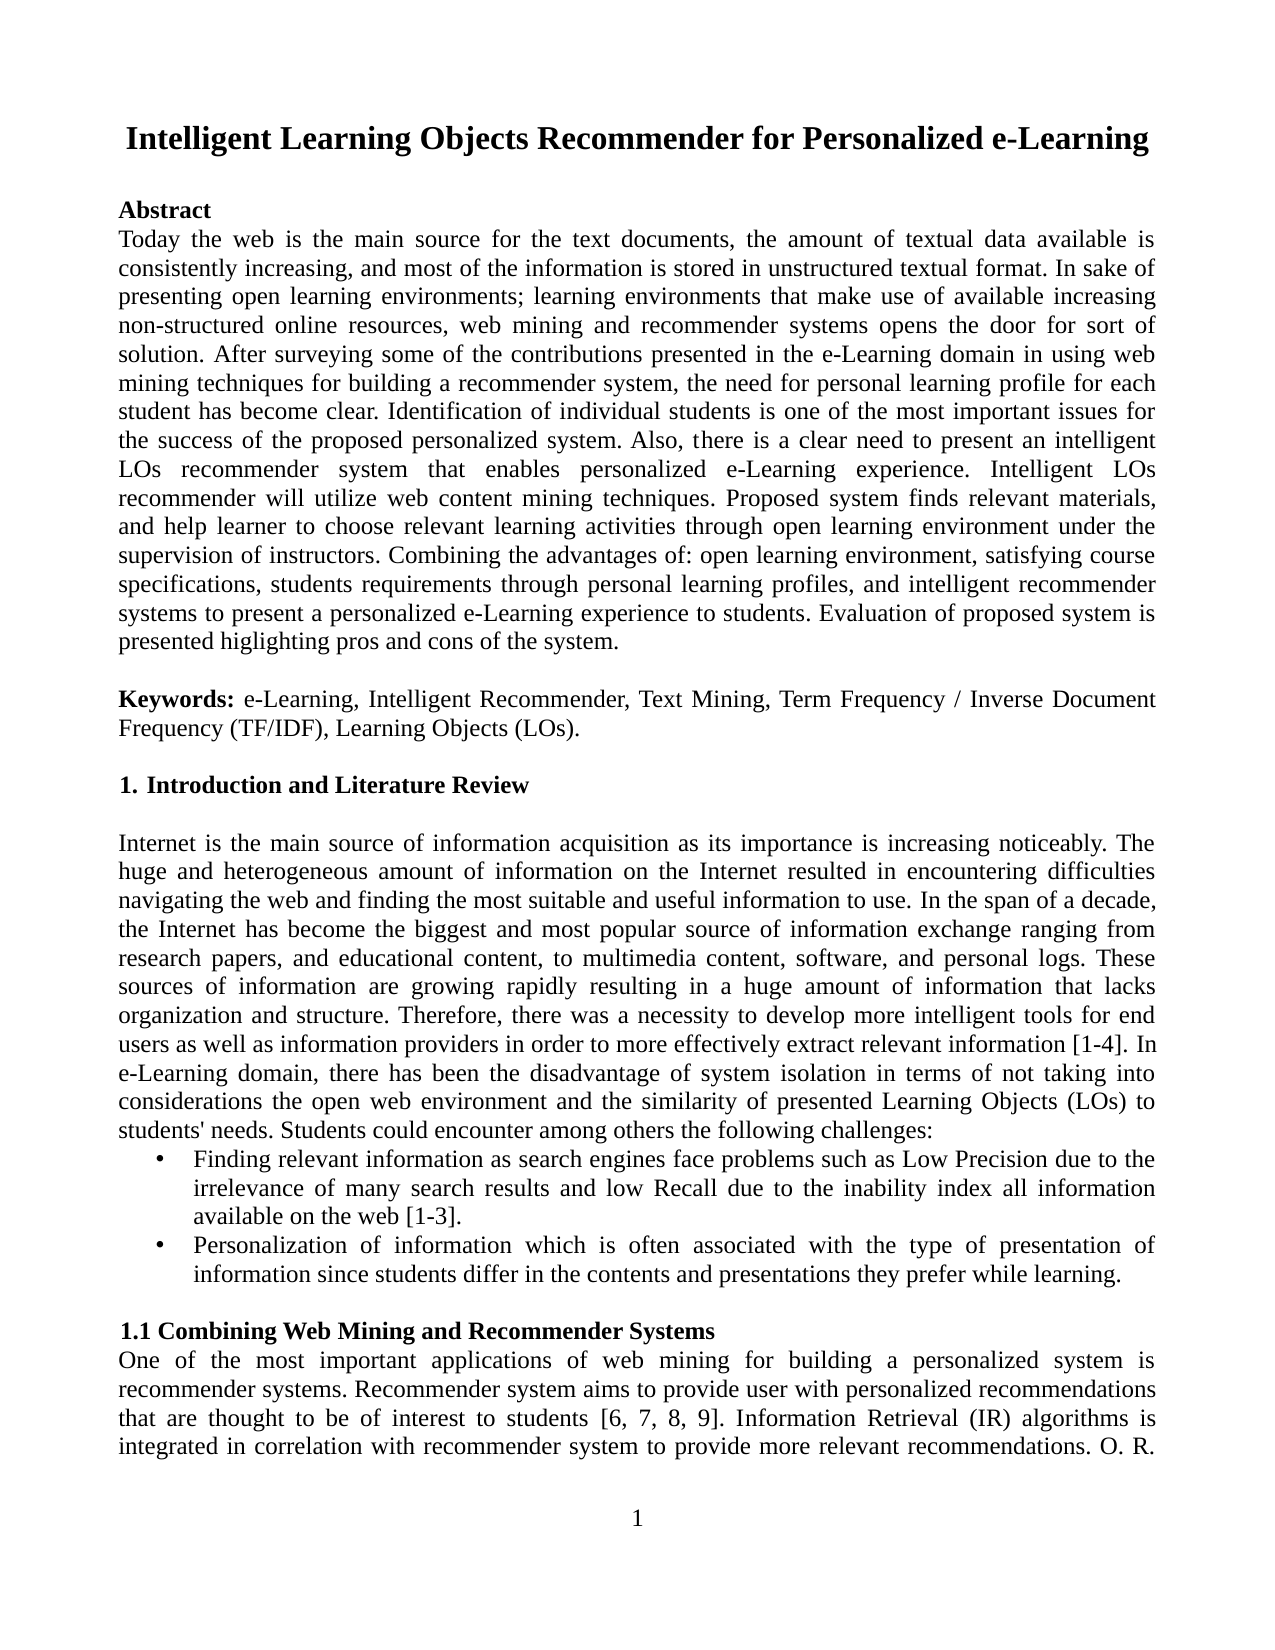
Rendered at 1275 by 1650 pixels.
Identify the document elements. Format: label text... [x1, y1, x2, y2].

text Today the web is the main source for the text documents, the amount of textual data available is consistently increasing, and most of the information is stored in unstructured textual format. In sake of presenting open learning environments; learning environments that make use of available increasing non-structured online resources, web mining and recommender systems opens the door for sort of solution. After surveying some of the contributions presented in the e-Learning domain in using web mining techniques for building a recommender system, the need for personal learning profile for each student has become clear. Identification of individual students is one of the most important issues for the success of the proposed personalized system. Also, there is a clear need to present an intelligent LOs recommender system that enables personalized e-Learning experience. Intelligent LOs recommender will utilize web content mining techniques. Proposed system finds relevant materials, and help learner to choose relevant learning activities through open learning environment under the supervision of instructors. Combining the advantages of: open learning environment, satisfying course specifications, students requirements through personal learning profiles, and intelligent recommender systems to present a personalized e-Learning experience to students. Evaluation of proposed system is presented higlighting pros and cons of the system. [118, 224, 1157, 655]
text Intelligent Learning Objects Recommender for Personalized e-Learning [118, 118, 1157, 156]
text Keywords: e-Learning, Intelligent Recommender, Text Mining, Term Frequency / Inverse Document Frequency (TF/IDF), Learning Objects (LOs). [118, 684, 1157, 741]
text One of the most important applications of web mining for building a personalized system is recommender systems. Recommender system aims to provide user with personalized recommendations that are thought to be of interest to students [6, 7, 8, 9]. Information Retrieval (IR) algorithms is integrated in correlation with recommender system to provide more relevant recommendations. O. R. [118, 1345, 1157, 1460]
list Finding relevant information as search engines face problems such as Low Precision due to the irrelevance of many search results and low Recall due to the inability index all information available on the web [1-3]. [156, 1144, 1157, 1230]
list Personalization of information which is often associated with the type of presentation of information since students differ in the contents and presentations they prefer while learning. [156, 1230, 1157, 1288]
text Internet is the main source of information acquisition as its importance is increasing noticeably. The huge and heterogeneous amount of information on the Internet resulted in encountering difficulties navigating the web and finding the most suitable and useful information to use. In the span of a decade, the Internet has become the biggest and most popular source of information exchange ranging from research papers, and educational content, to multimedia content, software, and personal logs. These sources of information are growing rapidly resulting in a huge amount of information that lacks organization and structure. Therefore, there was a necessity to develop more intelligent tools for end users as well as information providers in order to more effectively extract relevant information [1-4]. In e-Learning domain, there has been the disadvantage of system isolation in terms of not taking into considerations the open web environment and the similarity of presented Learning Objects (LOs) to students' needs. Students could encounter among others the following challenges: [118, 828, 1157, 1144]
text Abstract [118, 195, 1157, 224]
list Combining Web Mining and Recommender Systems [120, 1316, 1157, 1345]
list Introduction and Literature Review [119, 770, 1157, 799]
